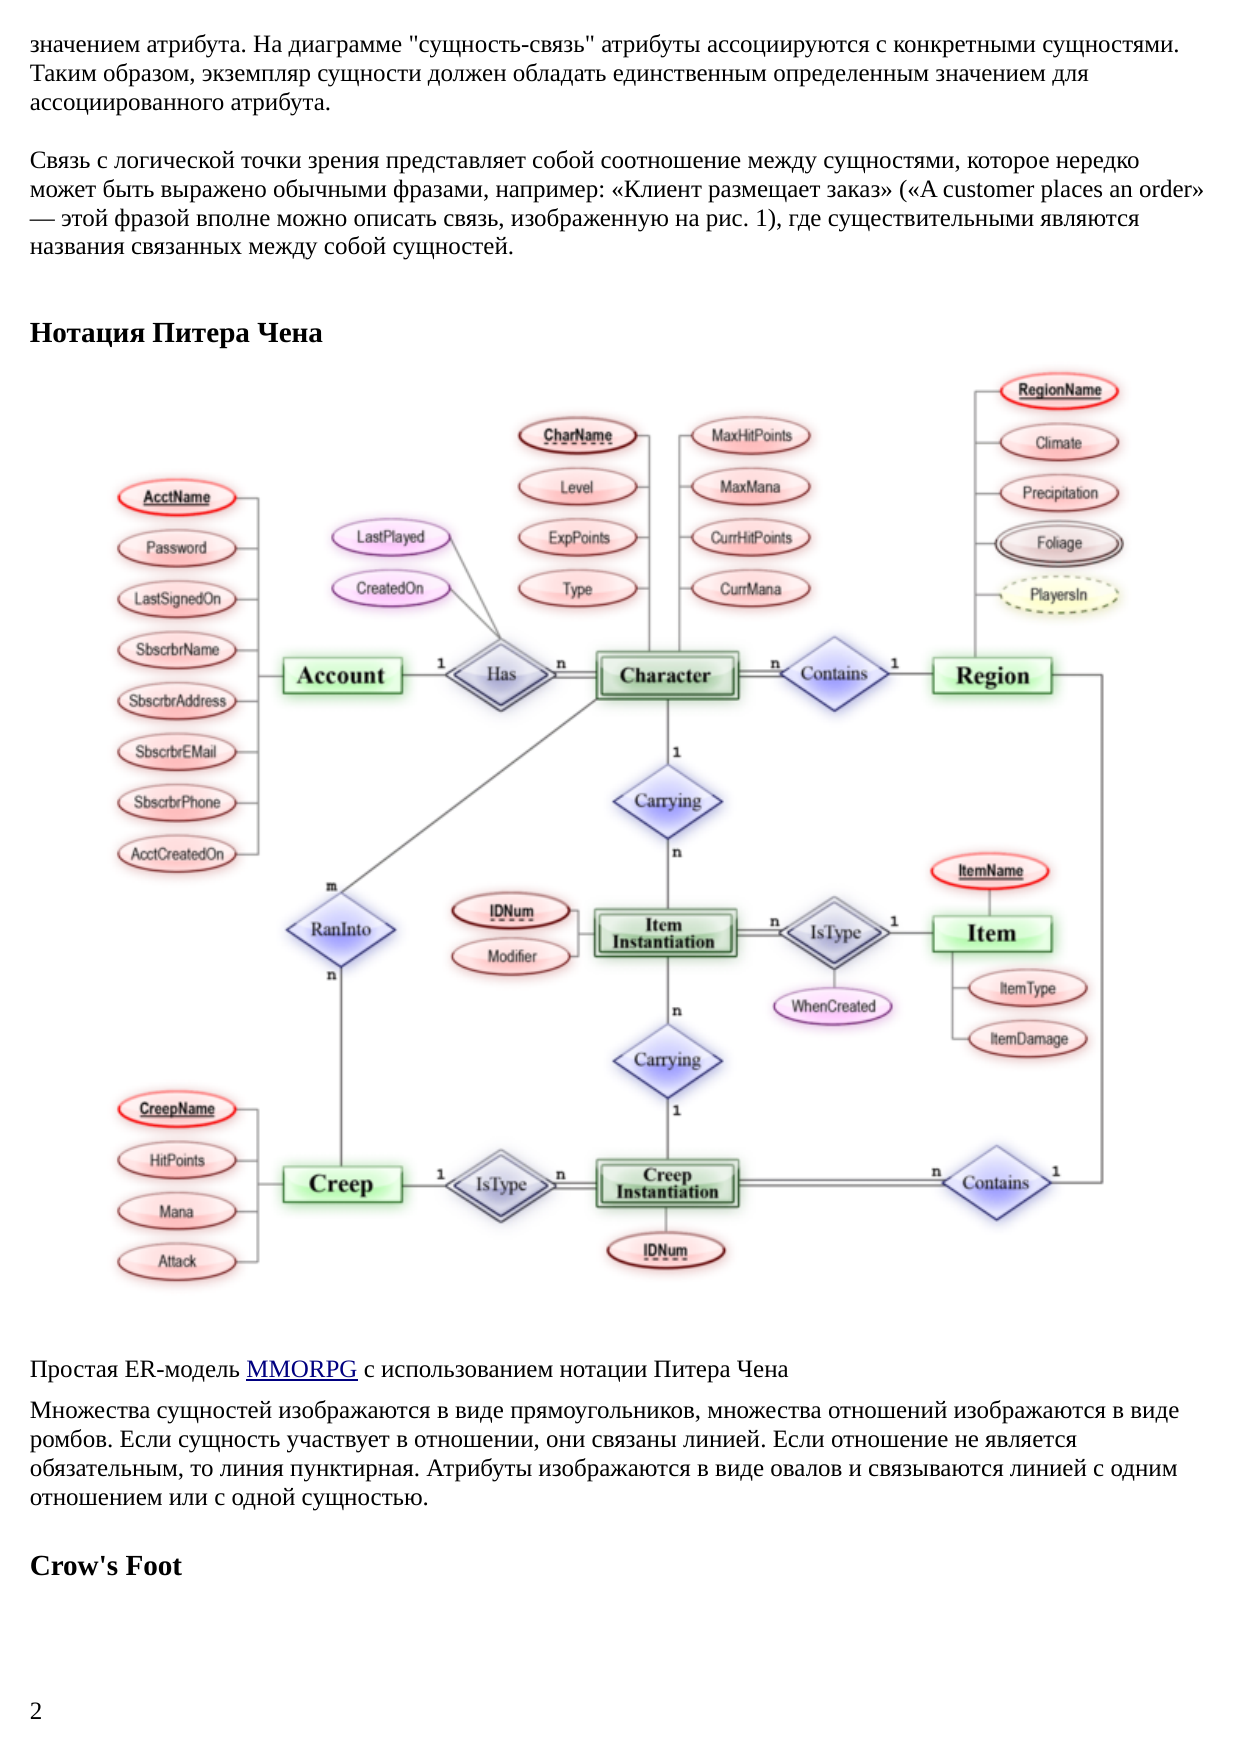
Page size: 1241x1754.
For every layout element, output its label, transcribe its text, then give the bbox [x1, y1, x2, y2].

subtitle Crow's Foot [29, 1548, 1211, 1581]
subtitle Нотация Питера Чена [29, 315, 1211, 348]
text значением атрибута. На диаграмме "сущность-связь" атрибуты ассоциируются с конкретными сущностями. Таким образом, экземпляр сущности должен обладать единственным определенным значением для ассоциированного атрибута. [29, 29, 1211, 116]
picture [94, 360, 1146, 1297]
text Простая ER-модель MMORPG с использованием нотации Питера Чена [29, 1354, 1211, 1383]
text Множества сущностей изображаются в виде прямоугольников, множества отношений изображаются в виде ромбов. Если сущность участвует в отношении, они связаны линией. Если отношение не является обязательным, то линия пунктирная. Атрибуты изображаются в виде овалов и связываются линией с одним отношением или с одной сущностью. [29, 1395, 1211, 1510]
text Связь с логической точки зрения представляет собой соотношение между сущностями, которое нередко может быть выражено обычными фразами, например: «Клиент размещает заказ» («A customer places an order» — этой фразой вполне можно описать связь, изображенную на рис. 1), где существительными являются названия связанных между собой сущностей. [29, 145, 1211, 260]
